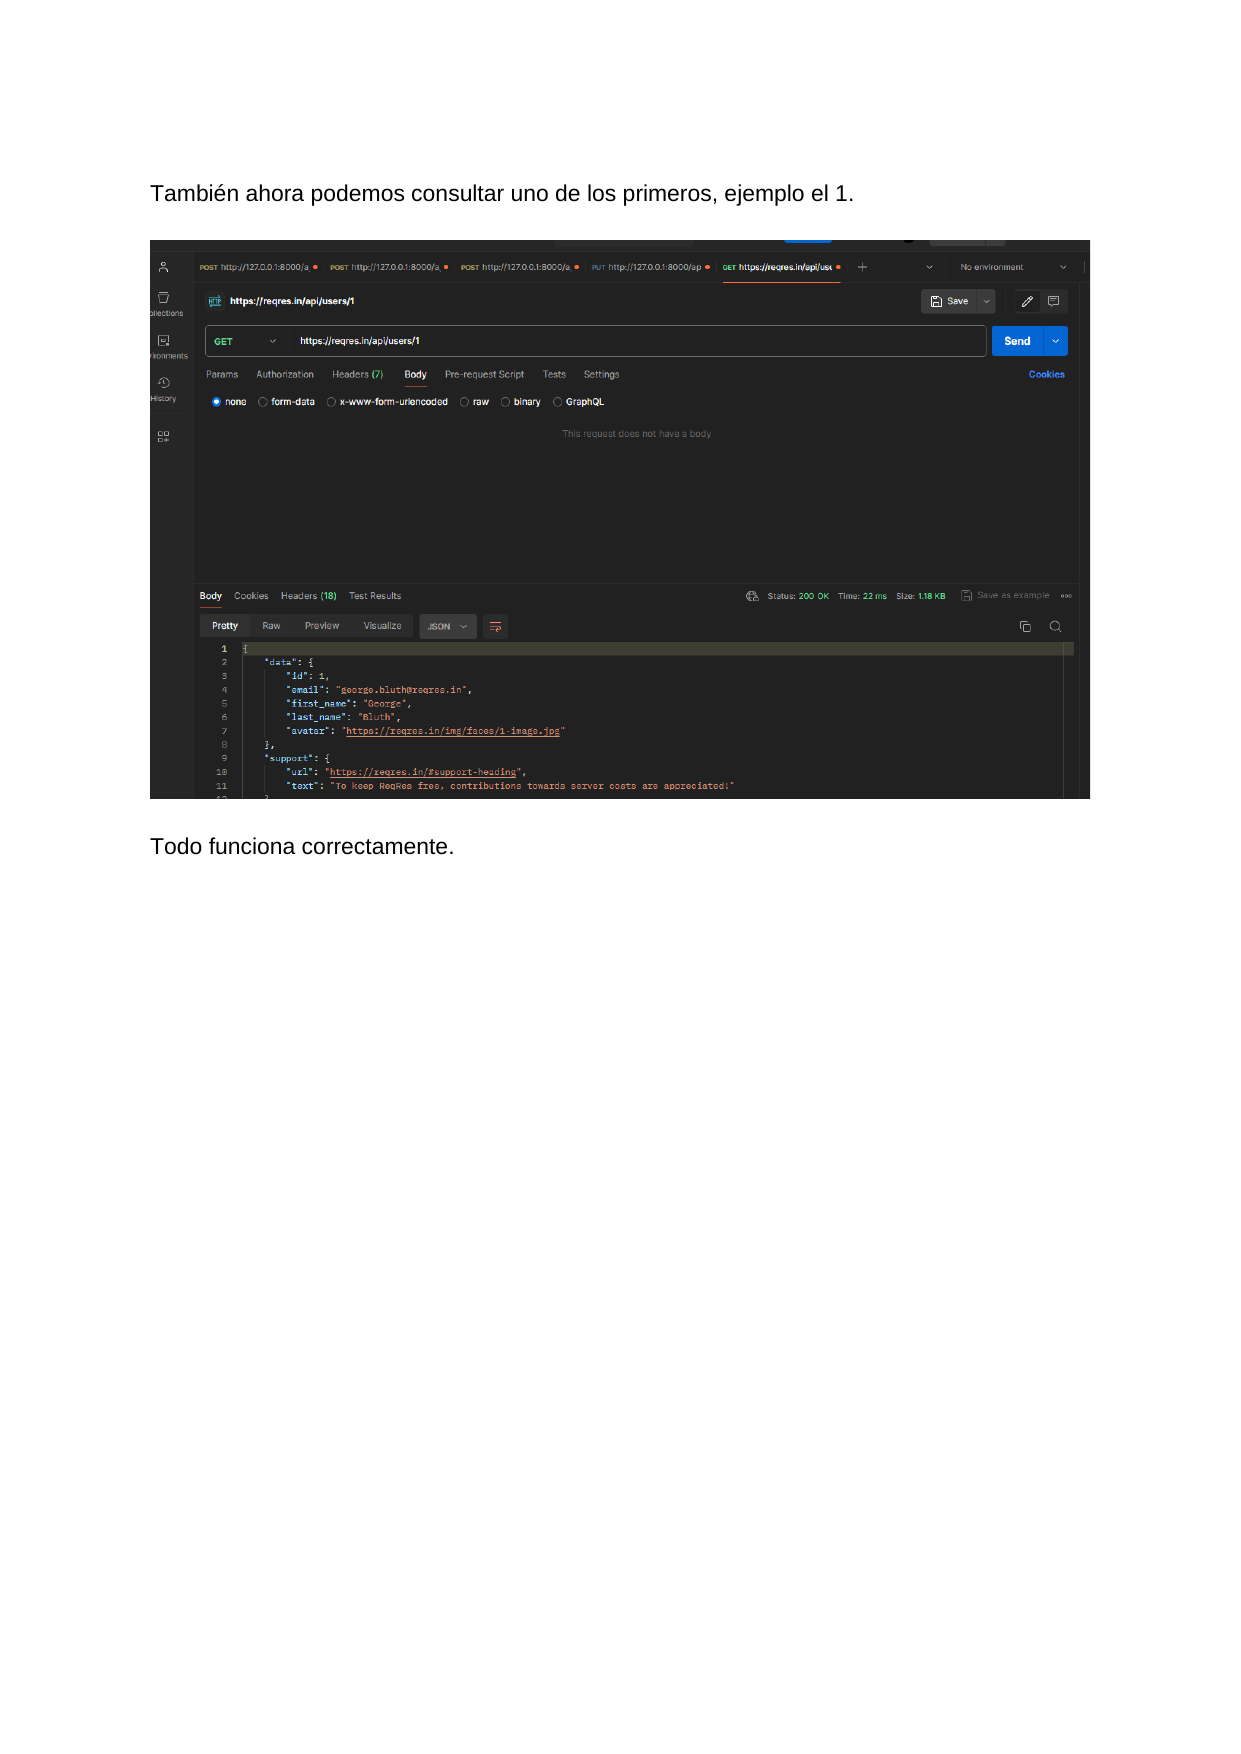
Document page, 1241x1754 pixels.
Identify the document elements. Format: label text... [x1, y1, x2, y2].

text También ahora podemos consultar uno de los primeros, ejemplo el 1. [150, 150, 1090, 240]
picture [150, 240, 1091, 799]
text Todo funciona correctamente. [150, 799, 1090, 859]
